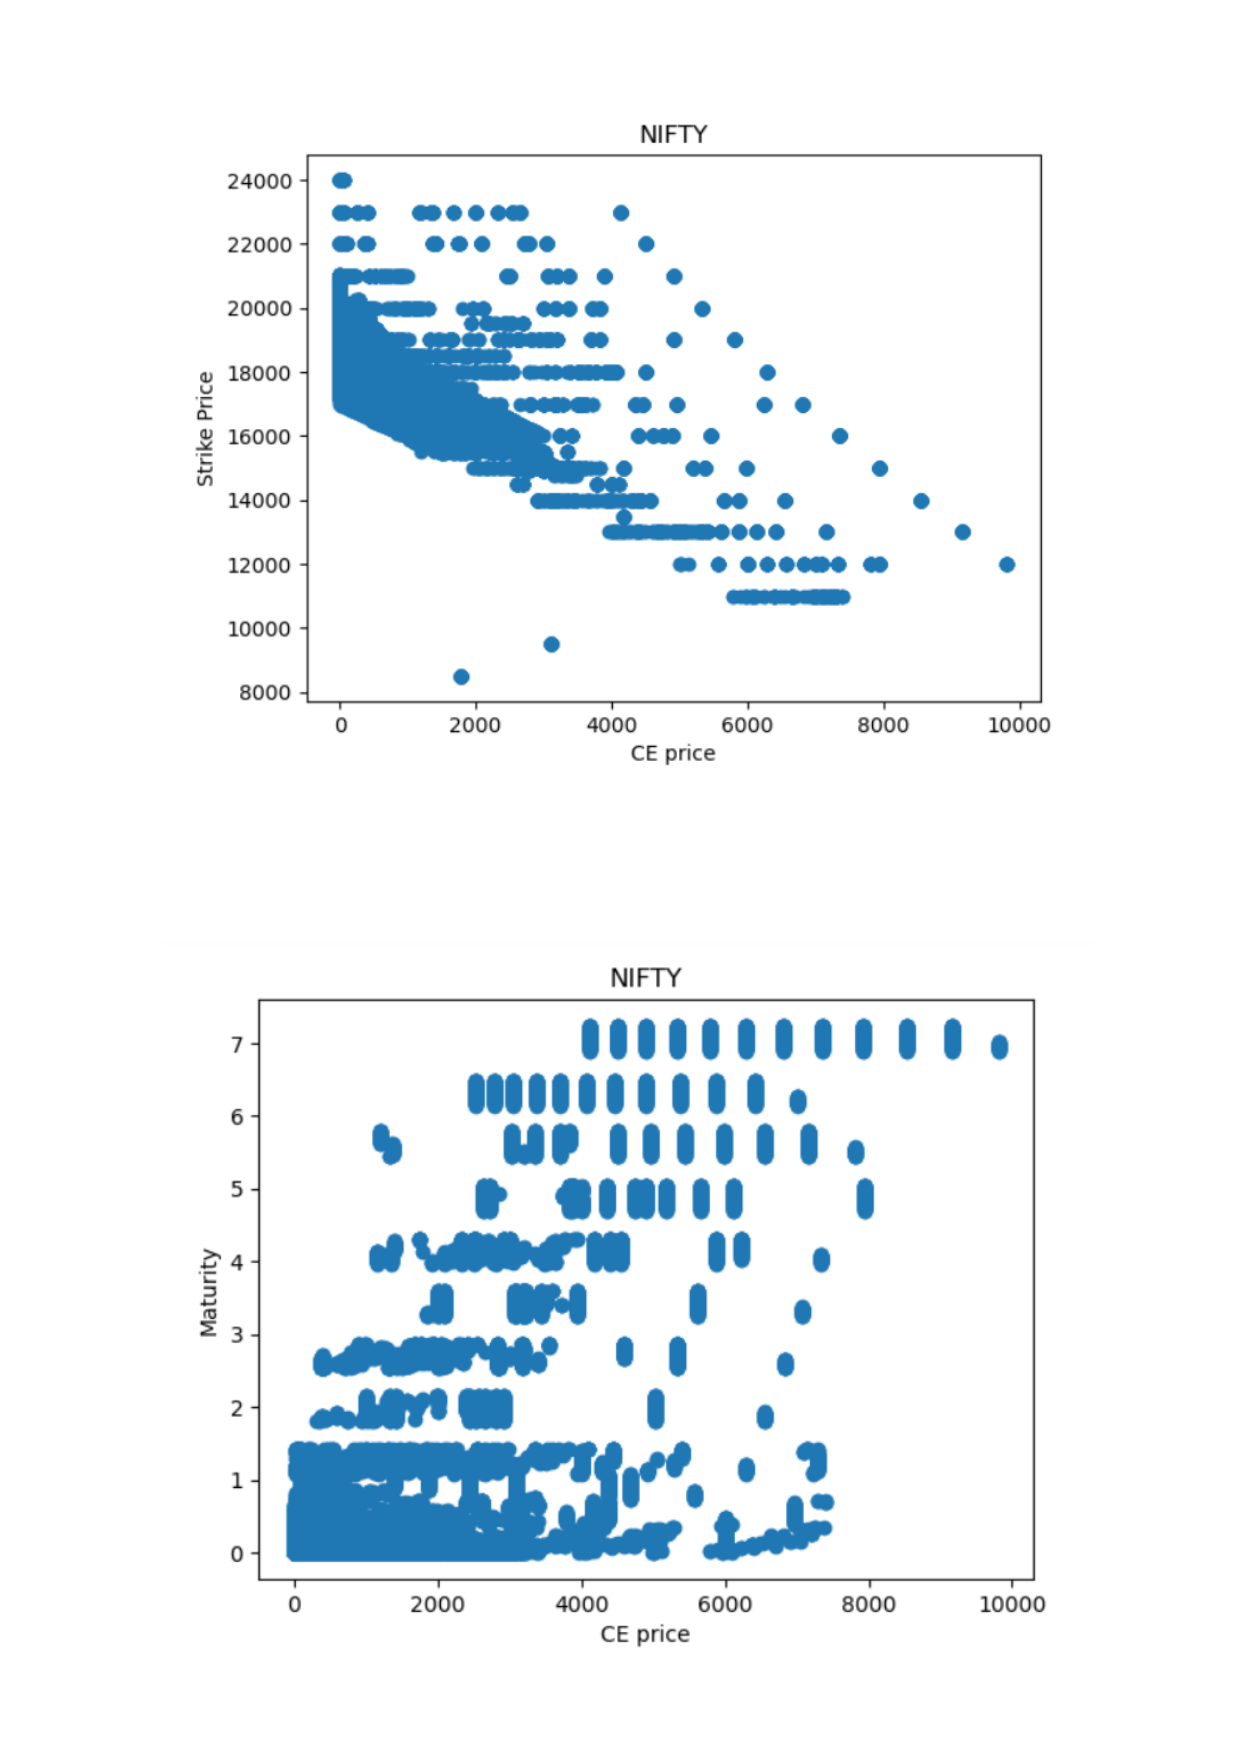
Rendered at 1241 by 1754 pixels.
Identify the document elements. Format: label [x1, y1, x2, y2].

picture [154, 118, 1086, 781]
picture [161, 940, 1094, 1656]
